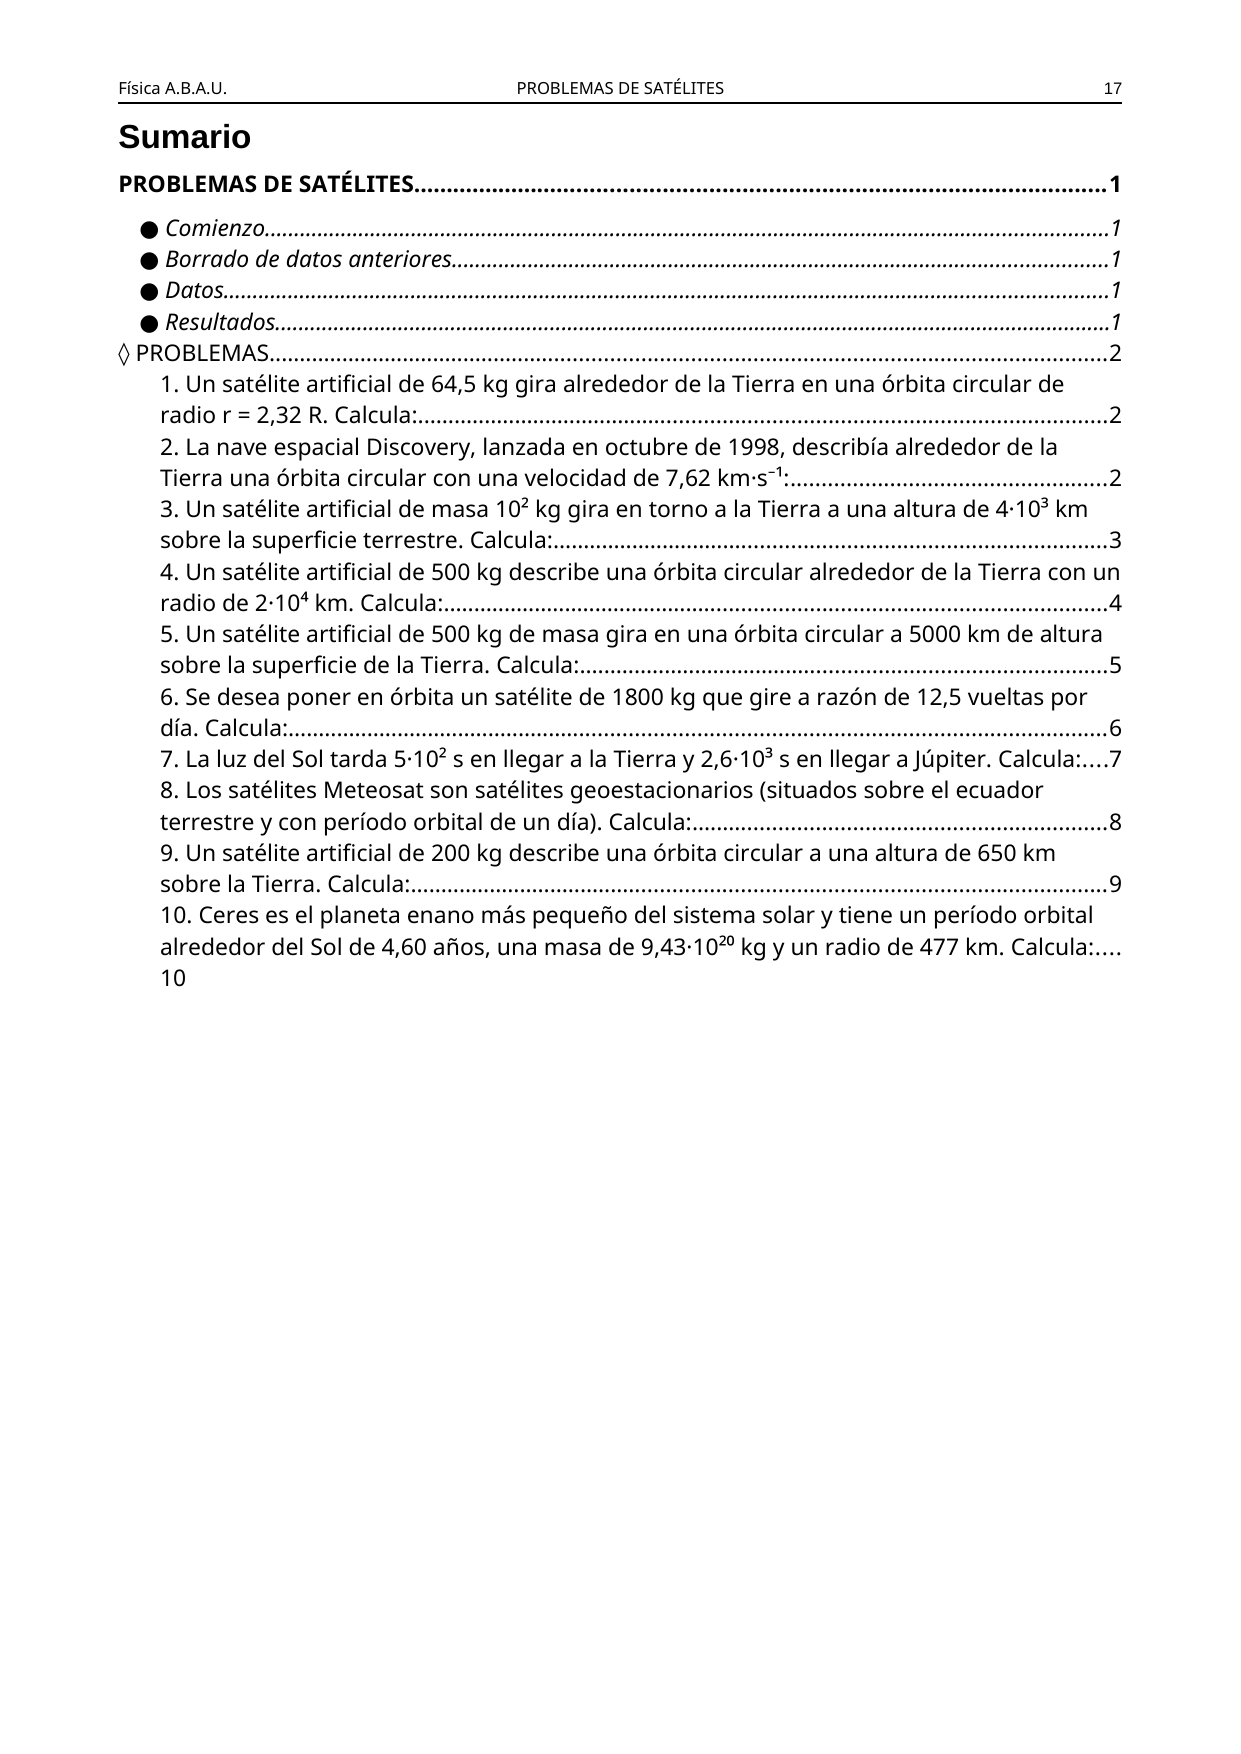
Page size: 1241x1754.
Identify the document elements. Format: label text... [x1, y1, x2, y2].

text ● Borrado de datos anteriores 1 [139, 243, 1122, 274]
text 4. Un satélite artificial de 500 kg describe una órbita circular alrededor de la Tierra con un radio de 2·10⁴ km. Calcula: 4 [160, 555, 1122, 618]
text ◊ PROBLEMAS 2 [118, 337, 1122, 368]
text 7. La luz del Sol tarda 5·10² s en llegar a la Tierra y 2,6·10³ s en llegar a Júpiter. Calcula: 7 [160, 743, 1122, 774]
text ● Comienzo 1 [139, 212, 1122, 243]
text ● Resultados 1 [139, 305, 1122, 337]
text PROBLEMAS DE SATÉLITES 1 [118, 168, 1122, 199]
text ● Datos 1 [139, 274, 1122, 305]
text 9. Un satélite artificial de 200 kg describe una órbita circular a una altura de 650 km sobre la Tierra. Calcula: 9 [160, 837, 1122, 899]
text 8. Los satélites Meteosat son satélites geoestacionarios (situados sobre el ecuador terrestre y con período orbital de un día). Calcula: 8 [160, 774, 1122, 837]
text 10. Ceres es el planeta enano más pequeño del sistema solar y tiene un período orbital alrededor del Sol de 4,60 años, una masa de 9,43·10²⁰ kg y un radio de 477 km. Calcula: 10 [160, 899, 1122, 993]
text 6. Se desea poner en órbita un satélite de 1800 kg que gire a razón de 12,5 vueltas por día. Calcula: 6 [160, 680, 1122, 743]
text 1. Un satélite artificial de 64,5 kg gira alrededor de la Tierra en una órbita circular de radio r = 2,32 R. Calcula: 2 [160, 368, 1122, 430]
text 3. Un satélite artificial de masa 10² kg gira en torno a la Tierra a una altura de 4·10³ km sobre la superficie terrestre. Calcula: 3 [160, 493, 1122, 555]
text 2. La nave espacial Discovery, lanzada en octubre de 1998, describía alrededor de la Tierra una órbita circular con una velocidad de 7,62 km·s⁻¹: 2 [160, 430, 1122, 493]
subtitle Sumario [118, 118, 1122, 155]
text 5. Un satélite artificial de 500 kg de masa gira en una órbita circular a 5000 km de altura sobre la superficie de la Tierra. Calcula: 5 [160, 618, 1122, 680]
